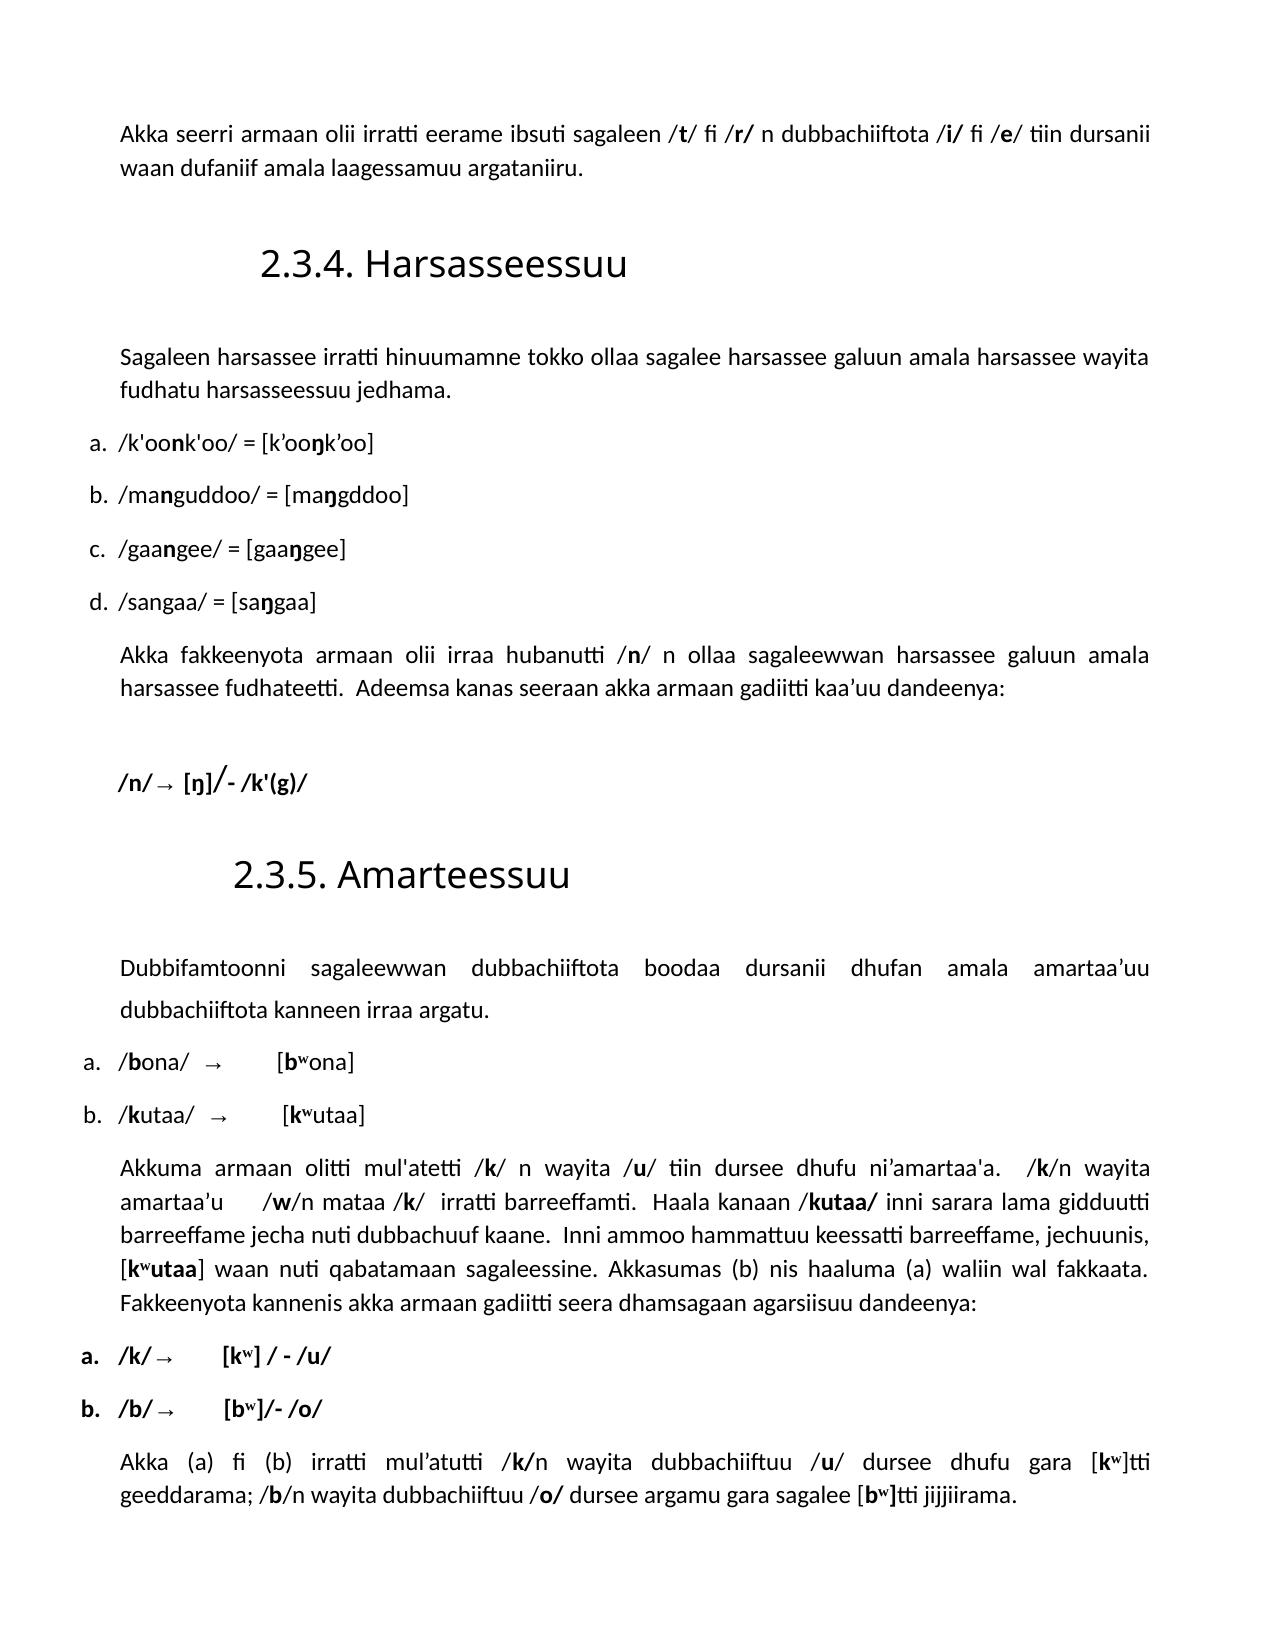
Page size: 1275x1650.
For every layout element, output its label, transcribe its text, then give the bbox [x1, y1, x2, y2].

text Akka (a) fi (b) irratti mul’atutti /k/n wayita dubbachiiftuu /u/ dursee dhufu gara [kʷ]tti geeddarama; /b/n wayita dubbachiiftuu /o/ dursee argamu gara sagalee [bʷ]tti jijjiirama. [120, 1446, 1151, 1510]
list /gaangee/ = [gaaŋgee] [89, 533, 1151, 563]
subtitle 2.3.5. Amarteessuu [233, 849, 1157, 900]
list /k/→ [kʷ] / - /u/ [81, 1340, 1152, 1370]
list /sangaa/ = [saŋgaa] [89, 586, 1151, 616]
list /b/→ [bʷ]/- /o/ [81, 1393, 1152, 1423]
list /kutaa/ → [kʷutaa] [83, 1099, 1151, 1130]
subtitle 2.3.4. Harsasseessuu [260, 237, 1157, 288]
list /manguddoo/ = [maŋgddoo] [89, 480, 1151, 510]
text Akka fakkeenyota armaan olii irraa hubanutti /n/ n ollaa sagaleewwan harsassee galuun amala harsassee fudhateetti. Adeemsa kanas seeraan akka armaan gadiitti kaa’uu dandeenya: [120, 639, 1151, 703]
text /n/→ [ŋ]/- /k'(g)/ [118, 755, 1152, 801]
text Akkuma armaan olitti mul'atetti /k/ n wayita /u/ tiin dursee dhufu ni’amartaa'a. /k/n wayita amartaa’u /w/n mataa /k/ irratti barreeffamti. Haala kanaan /kutaa/ inni sarara lama gidduutti barreeffame jecha nuti dubbachuuf kaane. Inni ammoo hammattuu keessatti barreeffame, jechuunis, [kʷutaa] waan nuti qabatamaan sagaleessine. Akkasumas (b) nis haaluma (a) waliin wal fakkaata. Fakkeenyota kannenis akka armaan gadiitti seera dhamsagaan agarsiisuu dandeenya: [120, 1153, 1151, 1317]
text Akka seerri armaan olii irratti eerame ibsuti sagaleen /t/ fi /r/ n dubbachiiftota /i/ fi /e/ tiin dursanii waan dufaniif amala laagessamuu argataniiru. [120, 118, 1151, 182]
list /bona/ → [bʷona] [83, 1047, 1151, 1077]
text Sagaleen harsassee irratti hinuumamne tokko ollaa sagalee harsassee galuun amala harsassee wayita fudhatu harsasseessuu jedhama. [120, 341, 1151, 405]
list /k'oonk'oo/ = [k’ooŋk’oo] [89, 427, 1151, 458]
text Dubbifamtoonni sagaleewwan dubbachiiftota boodaa dursanii dhufan amala amartaa’uu dubbachiiftota kanneen irraa argatu. [120, 952, 1151, 1024]
